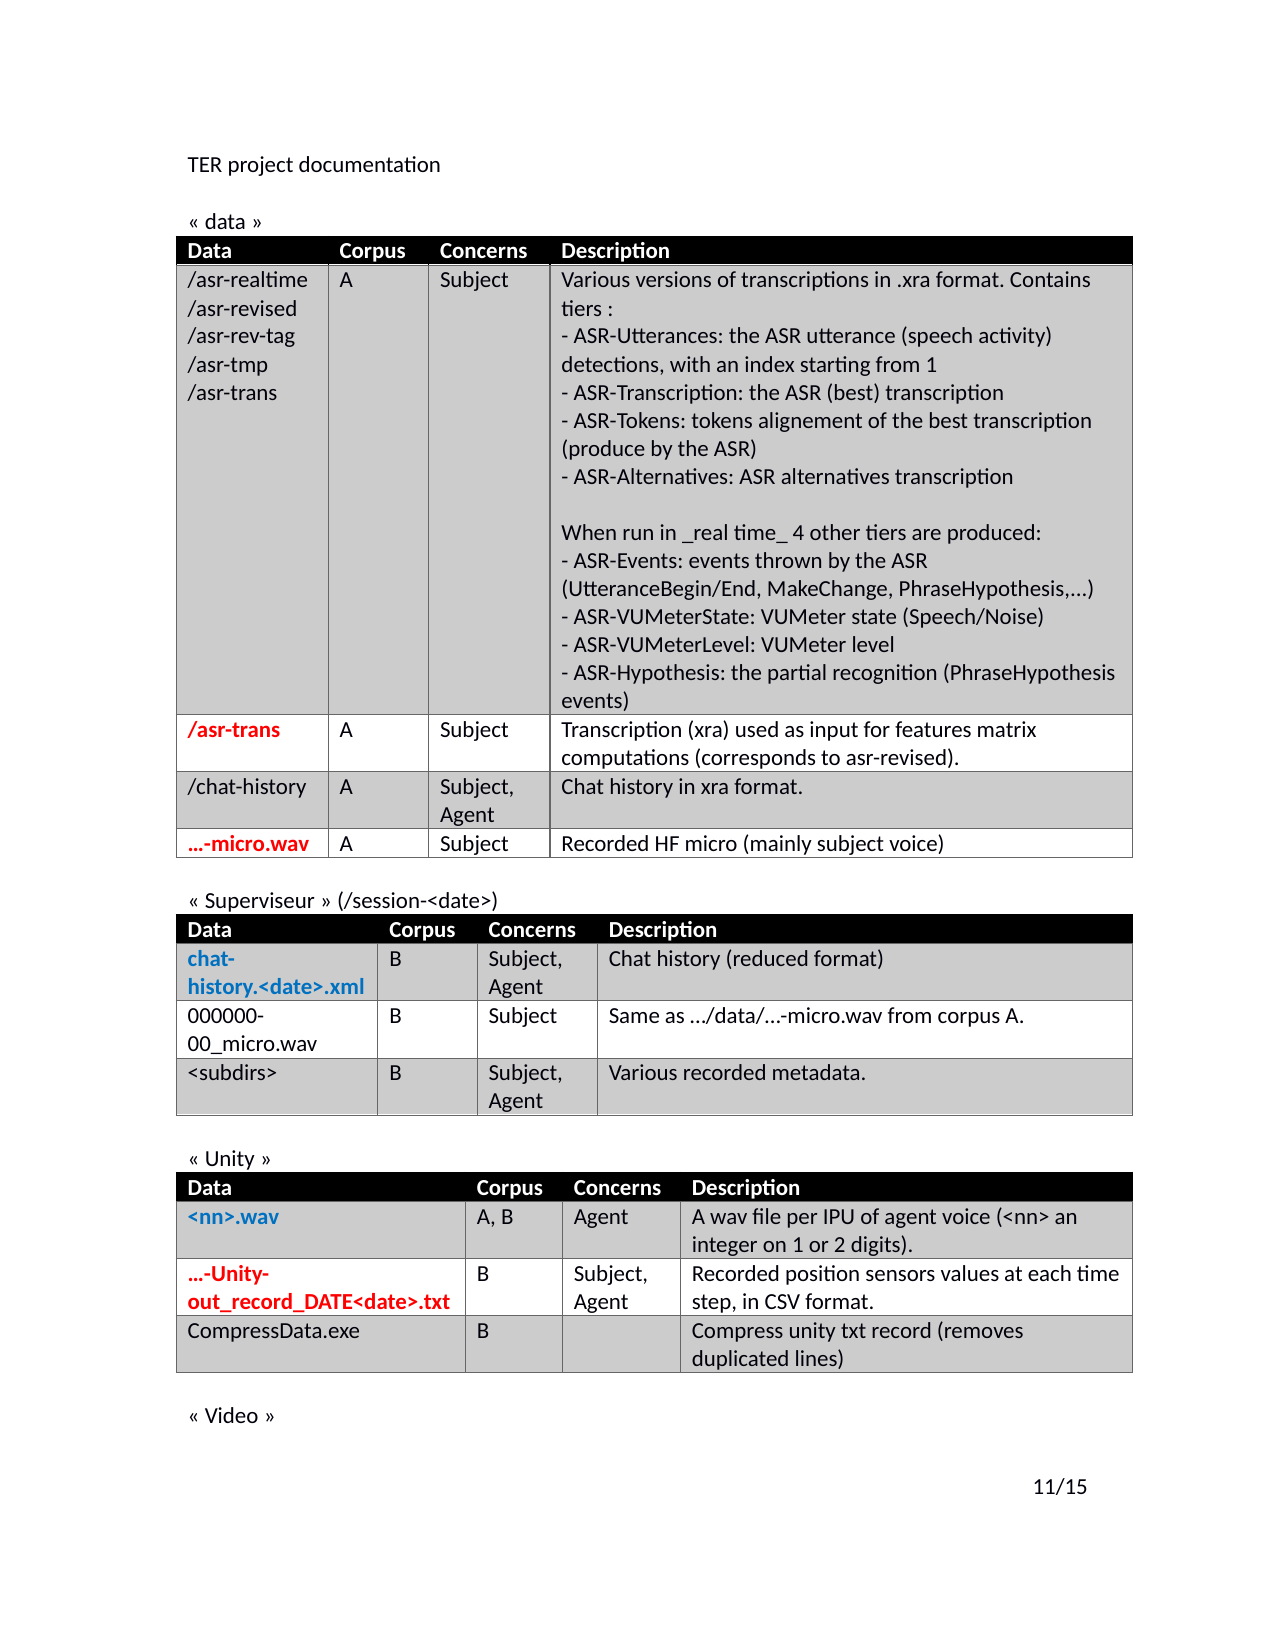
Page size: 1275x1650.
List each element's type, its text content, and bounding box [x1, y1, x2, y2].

table_cell Subject, Agent [478, 1059, 597, 1114]
table_cell Recorded HF micro (mainly subject voice) [551, 829, 1132, 857]
table_cell Chat history in xra format. [551, 772, 1132, 828]
table_header Concerns [478, 915, 597, 943]
table_cell B [378, 1059, 477, 1114]
table_header Data [177, 237, 328, 264]
table_header Concerns [563, 1173, 680, 1201]
table_cell <nn>.wav [177, 1202, 465, 1258]
table_cell B [466, 1316, 562, 1372]
table_cell [563, 1316, 680, 1372]
table_cell B [378, 1001, 477, 1057]
table_cell A [329, 715, 428, 771]
table_header Concerns [429, 237, 549, 264]
table_cell Subject [429, 266, 549, 714]
table_header Data [177, 915, 377, 943]
table_cell Compress unity txt record (removes duplicated lines) [681, 1316, 1132, 1372]
table_cell Recorded position sensors values at each time step, in CSV format. [681, 1259, 1132, 1315]
table_cell …-micro.wav [177, 829, 328, 857]
table_cell Various recorded metadata. [598, 1059, 1132, 1114]
table_cell Chat history (reduced format) [598, 944, 1132, 1000]
table_cell Subject, Agent [429, 772, 549, 828]
table_cell chat-history.<date>.xml [177, 944, 377, 1000]
table_cell Agent [563, 1202, 680, 1258]
text « Unity » [187, 1144, 1087, 1172]
table_header Description [551, 237, 1132, 264]
table_cell B [378, 944, 477, 1000]
table_header Data [177, 1173, 465, 1201]
text « Superviseur » (/session-<date>) [187, 886, 1087, 914]
table_cell /asr-trans [177, 715, 328, 771]
table_cell Various versions of transcriptions in .xra format. Contains tiers : - ASR-Utterances: the ASR utterance (speech activity) detections, with an index starting from 1 - ASR-Transcription: the ASR (best) transcription - ASR-Tokens: tokens alignement of the best transcription (produce by the ASR) - ASR-Alternatives: ASR alternatives transcription When run in _real time_ 4 other tiers are produced: - ASR-Events: events thrown by the ASR (UtteranceBegin/End, MakeChange, PhraseHypothesis,...) - ASR-VUMeterState: VUMeter state (Speech/Noise) - ASR-VUMeterLevel: VUMeter level - ASR-Hypothesis: the partial recognition (PhraseHypothesis events) [551, 266, 1132, 714]
table_cell A [329, 266, 428, 714]
table_cell Same as …/data/…-micro.wav from corpus A. [598, 1001, 1132, 1057]
table_cell …-Unity-out_record_DATE<date>.txt [177, 1259, 465, 1315]
text « data » [187, 207, 1087, 236]
table_cell B [466, 1259, 562, 1315]
table_cell Subject [478, 1001, 597, 1057]
table_cell Subject [429, 829, 549, 857]
table_cell 000000-00_micro.wav [177, 1001, 377, 1057]
table_cell /asr-realtime /asr-revised /asr-rev-tag /asr-tmp /asr-trans [177, 266, 328, 714]
table_cell CompressData.exe [177, 1316, 465, 1372]
table_cell Subject, Agent [478, 944, 597, 1000]
table_cell <subdirs> [177, 1059, 377, 1114]
table_cell /chat-history [177, 772, 328, 828]
table_cell Transcription (xra) used as input for features matrix computations (corresponds to asr-revised). [551, 715, 1132, 771]
table_cell A [329, 829, 428, 857]
table_cell Subject [429, 715, 549, 771]
table_header Corpus [466, 1173, 562, 1201]
table_header Description [681, 1173, 1132, 1201]
table_cell Subject, Agent [563, 1259, 680, 1315]
table_header Corpus [378, 915, 477, 943]
table_header Description [598, 915, 1132, 943]
text « Video » [187, 1401, 1087, 1429]
table_cell A, B [466, 1202, 562, 1258]
table_header Corpus [329, 237, 428, 264]
table_cell A wav file per IPU of agent voice (<nn> an integer on 1 or 2 digits). [681, 1202, 1132, 1258]
table_cell A [329, 772, 428, 828]
